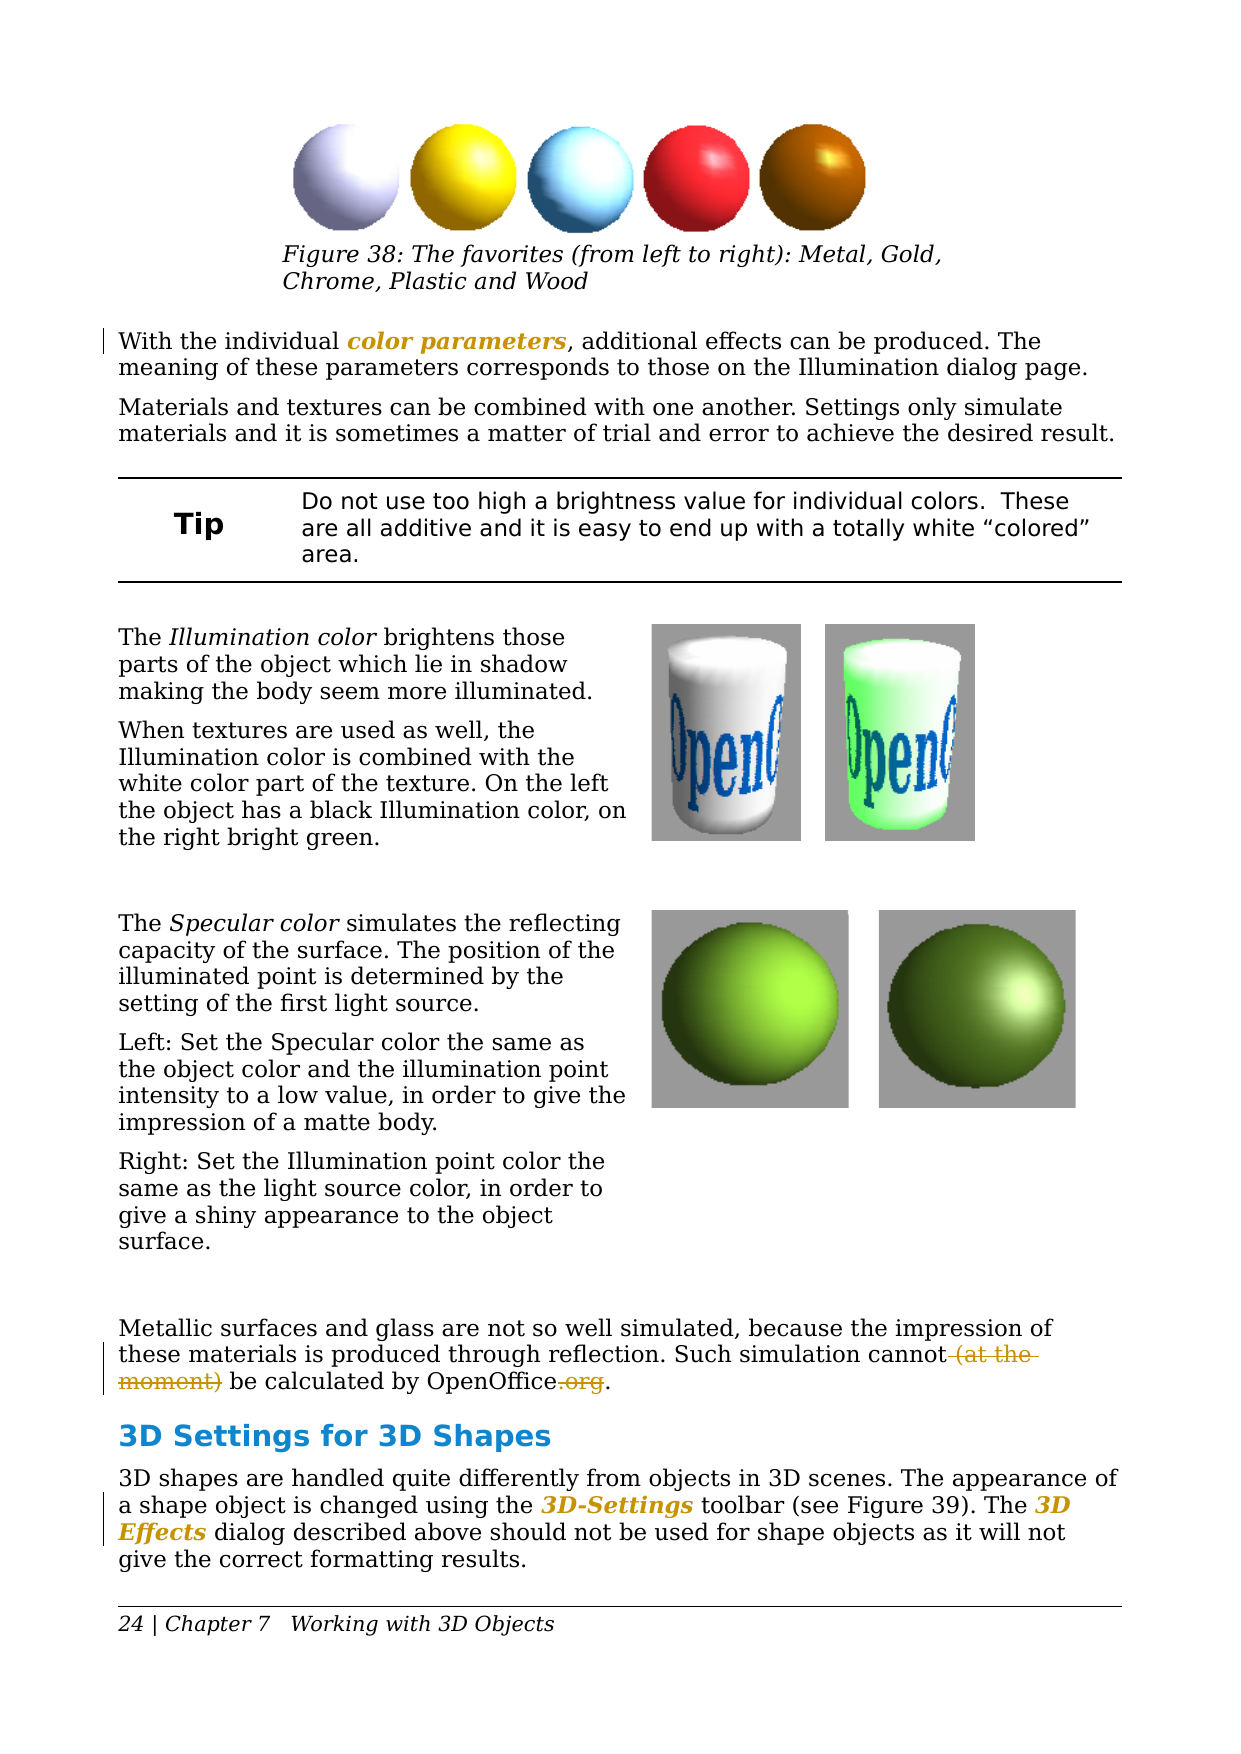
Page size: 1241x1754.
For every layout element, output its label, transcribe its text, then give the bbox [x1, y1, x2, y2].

table_header Do not use too high a brightness value for individual colors. These are all additive and it is easy to end up with a totally white “colored” area. [280, 479, 1122, 581]
table_header [628, 601, 1122, 887]
text Metallic surfaces and glass are not so well simulated, because the impression of these materials is produced through reflection. Such simulation cannot be calculated by OpenOffice. [118, 1315, 1122, 1395]
table_header The Illumination color brightens those parts of the object which lie in shadow making the body seem more illuminated. When textures are used as well, the Illumination color is combined with the white color part of the texture. On the left the object has a black Illumination color, on the right bright green. [118, 601, 628, 887]
text With the individual color parameters, additional effects can be produced. The meaning of these parameters corresponds to those on the Illumination dialog page. [118, 327, 1122, 381]
table_header Tip [118, 479, 280, 581]
text Materials and textures can be combined with one another. Settings only simulate materials and it is sometimes a matter of trial and error to achieve the desired result. [118, 394, 1122, 447]
text Figure 38: The favorites (from left to right): Metal, Gold, Chrome, Plastic and Wood [282, 118, 958, 295]
table_cell [628, 887, 1122, 1291]
subtitle 3D Settings for 3D Shapes [118, 1419, 1122, 1453]
picture [282, 118, 877, 242]
text 3D shapes are handled quite differently from objects in 3D scenes. The appearance of a shape object is changed using the 3D-Settings toolbar (see Figure 39). The 3D Effects dialog described above should not be used for shape objects as it will not give the correct formatting results. [118, 1466, 1122, 1573]
table_cell The Specular color simulates the reflecting capacity of the surface. The position of the illuminated point is determined by the setting of the first light source. Left: Set the Specular color the same as the object color and the illumination point intensity to a low value, in order to give the impression of a matte body. Right: Set the Illumination point color the same as the light source color, in order to give a shiny appearance to the object surface. [118, 887, 628, 1291]
